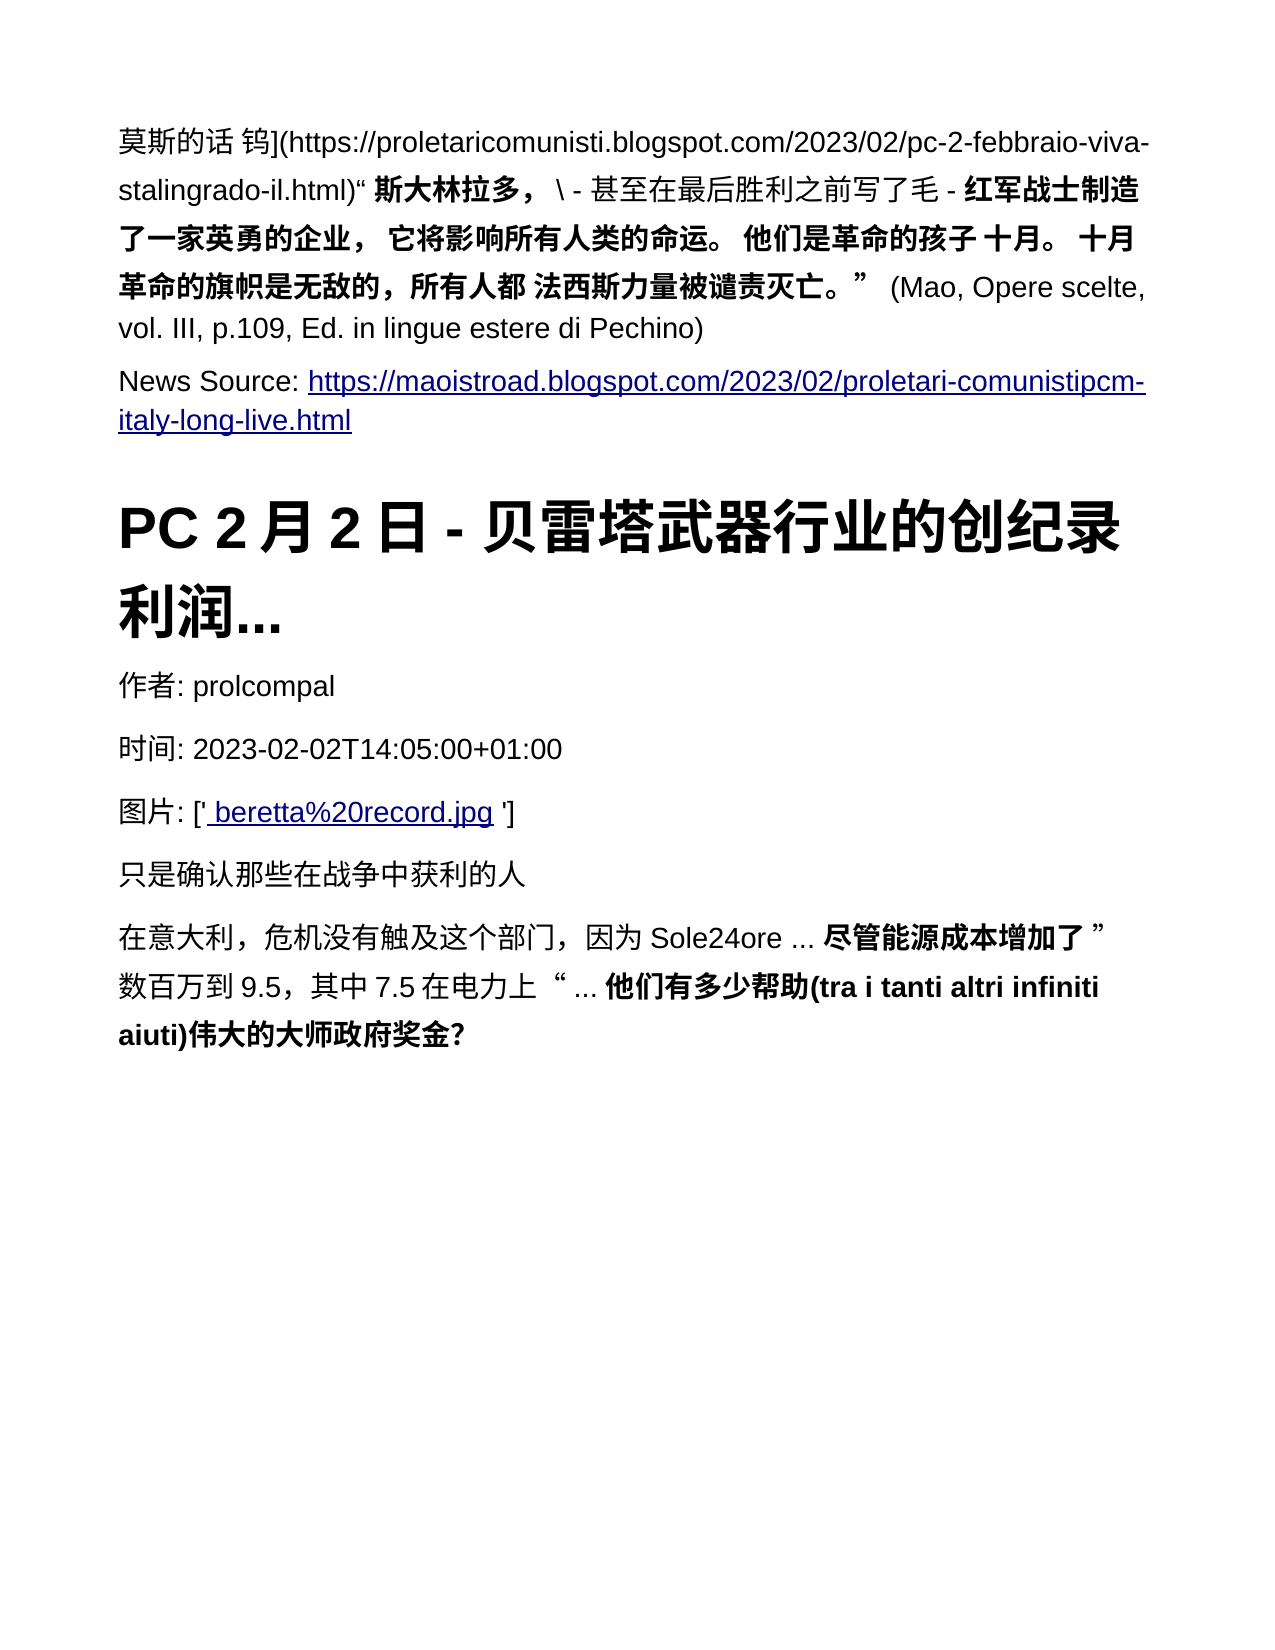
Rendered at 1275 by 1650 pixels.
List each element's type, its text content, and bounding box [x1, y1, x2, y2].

text 只是确认那些在战争中获利的人 [118, 852, 1157, 894]
subtitle PC 2月2日 - 贝雷塔武器行业的创纪录利润... [118, 481, 1157, 650]
text 图片: [' beretta%20record.jpg '] [118, 788, 1157, 831]
text 莫斯的话 钨](https://proletaricomunisti.blogspot.com/2023/02/pc-2-febbraio-viva- stalingrado-il.html)“ 斯大林拉多， \ - 甚至在最后胜利之前写了毛 - 红军战士制造了一家英勇的企业， 它将影响所有人类的命运。 他们是革命的孩子 十月。 十月革命的旗帜是无敌的，所有人都 法西斯力量被谴责灭亡。” (Mao, Opere scelte, vol. III, p.109, Ed. in lingue estere di Pechino) [118, 118, 1157, 344]
text 时间: 2023-02-02T14:05:00+01:00 [118, 725, 1157, 768]
text 在意大利，危机没有触及这个部门，因为 Sole24ore ... 尽管能源成本增加了 ” 数百万到9.5，其中7.5在电力上“ ... 他们有多少帮助(tra i tanti altri infiniti aiuti)伟大的大师政府奖金？ [118, 915, 1157, 1054]
text News Source: https://maoistroad.blogspot.com/2023/02/proletari-comunistipcm-italy-long-live.html [118, 364, 1157, 436]
text 作者: prolcompal [118, 662, 1157, 704]
